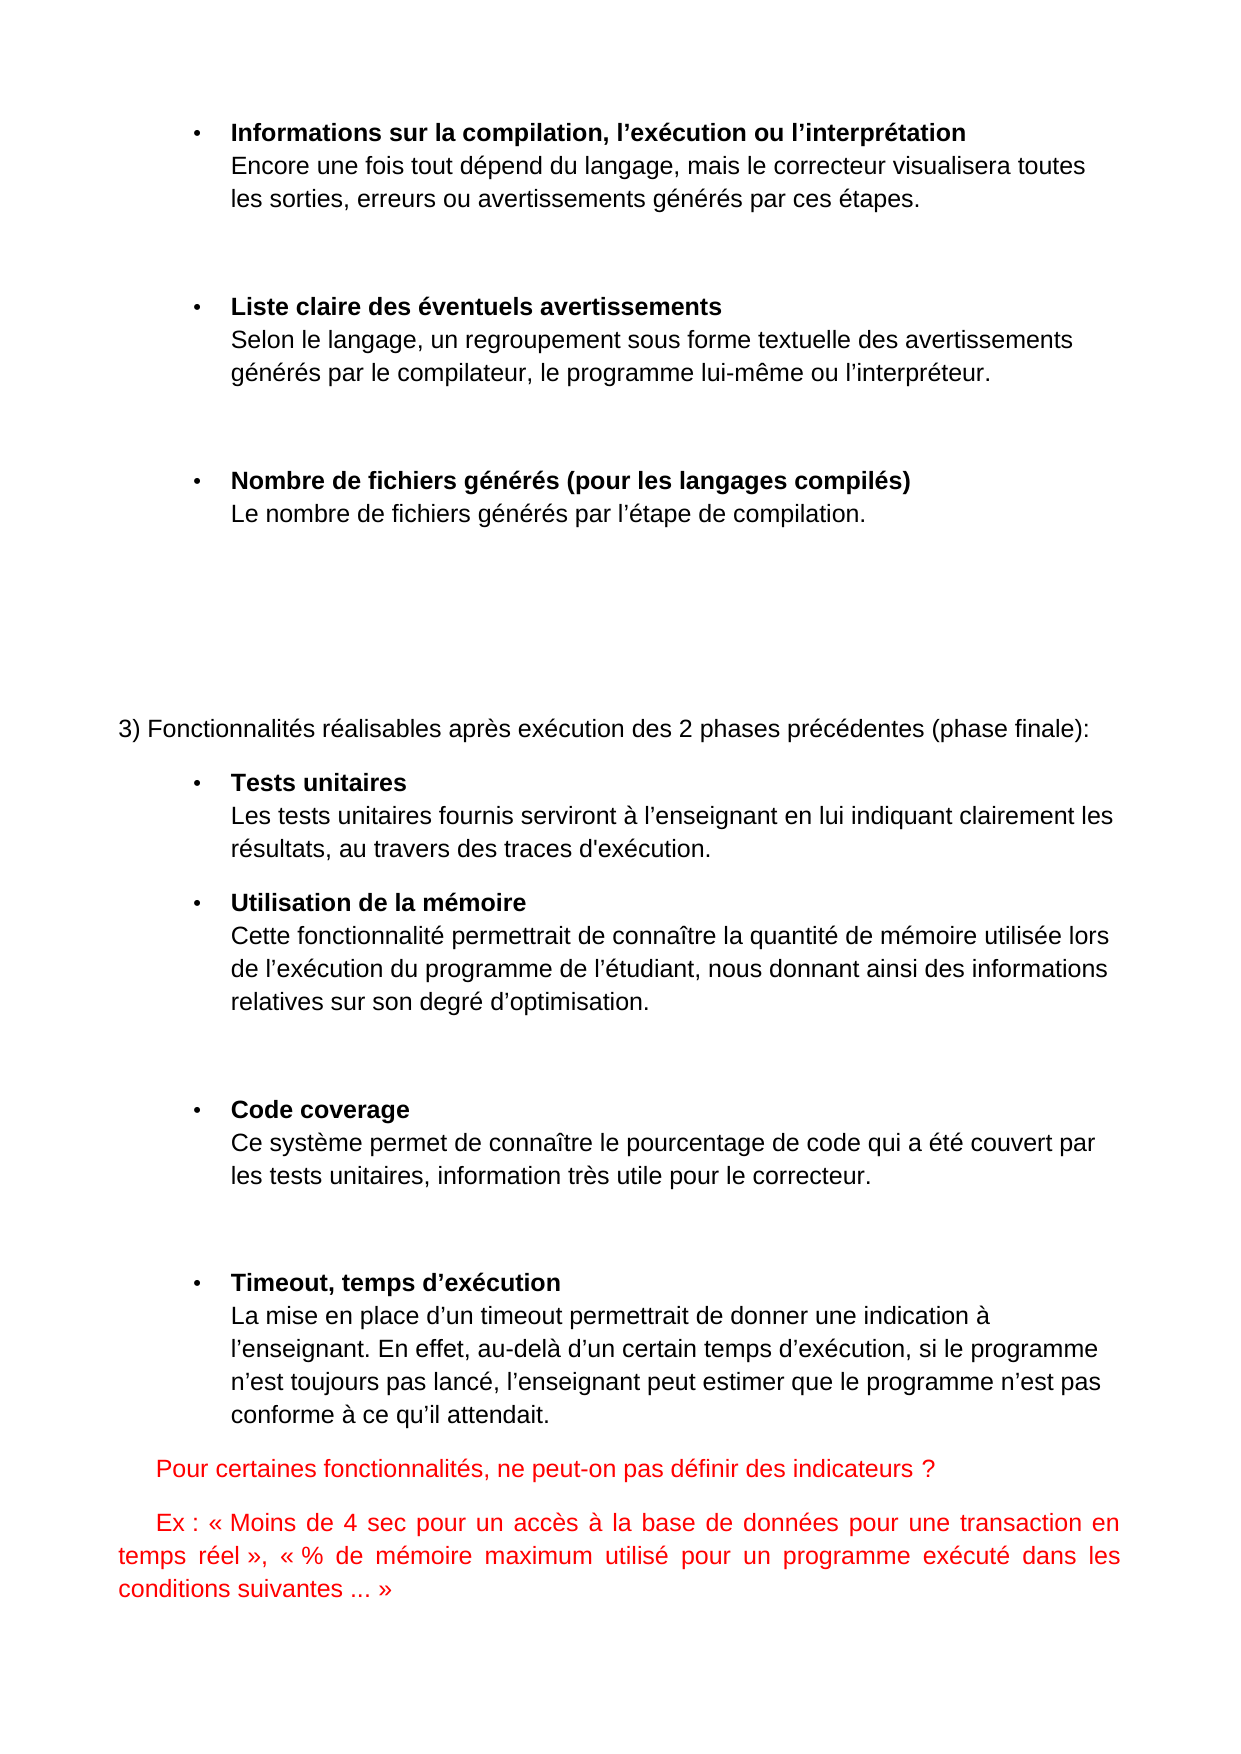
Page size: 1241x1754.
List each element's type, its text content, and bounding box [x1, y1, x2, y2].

list Code coverage Ce système permet de connaître le pourcentage de code qui a été couvert par les tests unitaires, information très utile pour le correcteur. [193, 1094, 1122, 1189]
list Nombre de fichiers générés (pour les langages compilés) Le nombre de fichiers générés par l’étape de compilation. [193, 466, 1122, 527]
list Utilisation de la mémoire Cette fonctionnalité permettrait de connaître la quantité de mémoire utilisée lors de l’exécution du programme de l’étudiant, nous donnant ainsi des informations relatives sur son degré d’optimisation. [193, 888, 1122, 1016]
text Ex : « Moins de 4 sec pour un accès à la base de données pour une transaction en temps réel », « % de mémoire maximum utilisé pour un programme exécuté dans les conditions suivantes ... » [118, 1508, 1122, 1603]
list Tests unitaires Les tests unitaires fournis serviront à l’enseignant en lui indiquant clairement les résultats, au travers des traces d'exécution. [193, 768, 1122, 863]
list Informations sur la compilation, l’exécution ou l’interprétation Encore une fois tout dépend du langage, mais le correcteur visualisera toutes les sorties, erreurs ou avertissements générés par ces étapes. [193, 118, 1122, 213]
text 3) Fonctionnalités réalisables après exécution des 2 phases précédentes (phase finale): [118, 714, 1122, 743]
text Pour certaines fonctionnalités, ne peut-on pas définir des indicateurs ? [118, 1454, 1122, 1483]
list Liste claire des éventuels avertissements Selon le langage, un regroupement sous forme textuelle des avertissements générés par le compilateur, le programme lui-même ou l’interpréteur. [193, 292, 1122, 387]
list Timeout, temps d’exécution La mise en place d’un timeout permettrait de donner une indication à l’enseignant. En effet, au-delà d’un certain temps d’exécution, si le programme n’est toujours pas lancé, l’enseignant peut estimer que le programme n’est pas conforme à ce qu’il attendait. [193, 1268, 1122, 1429]
